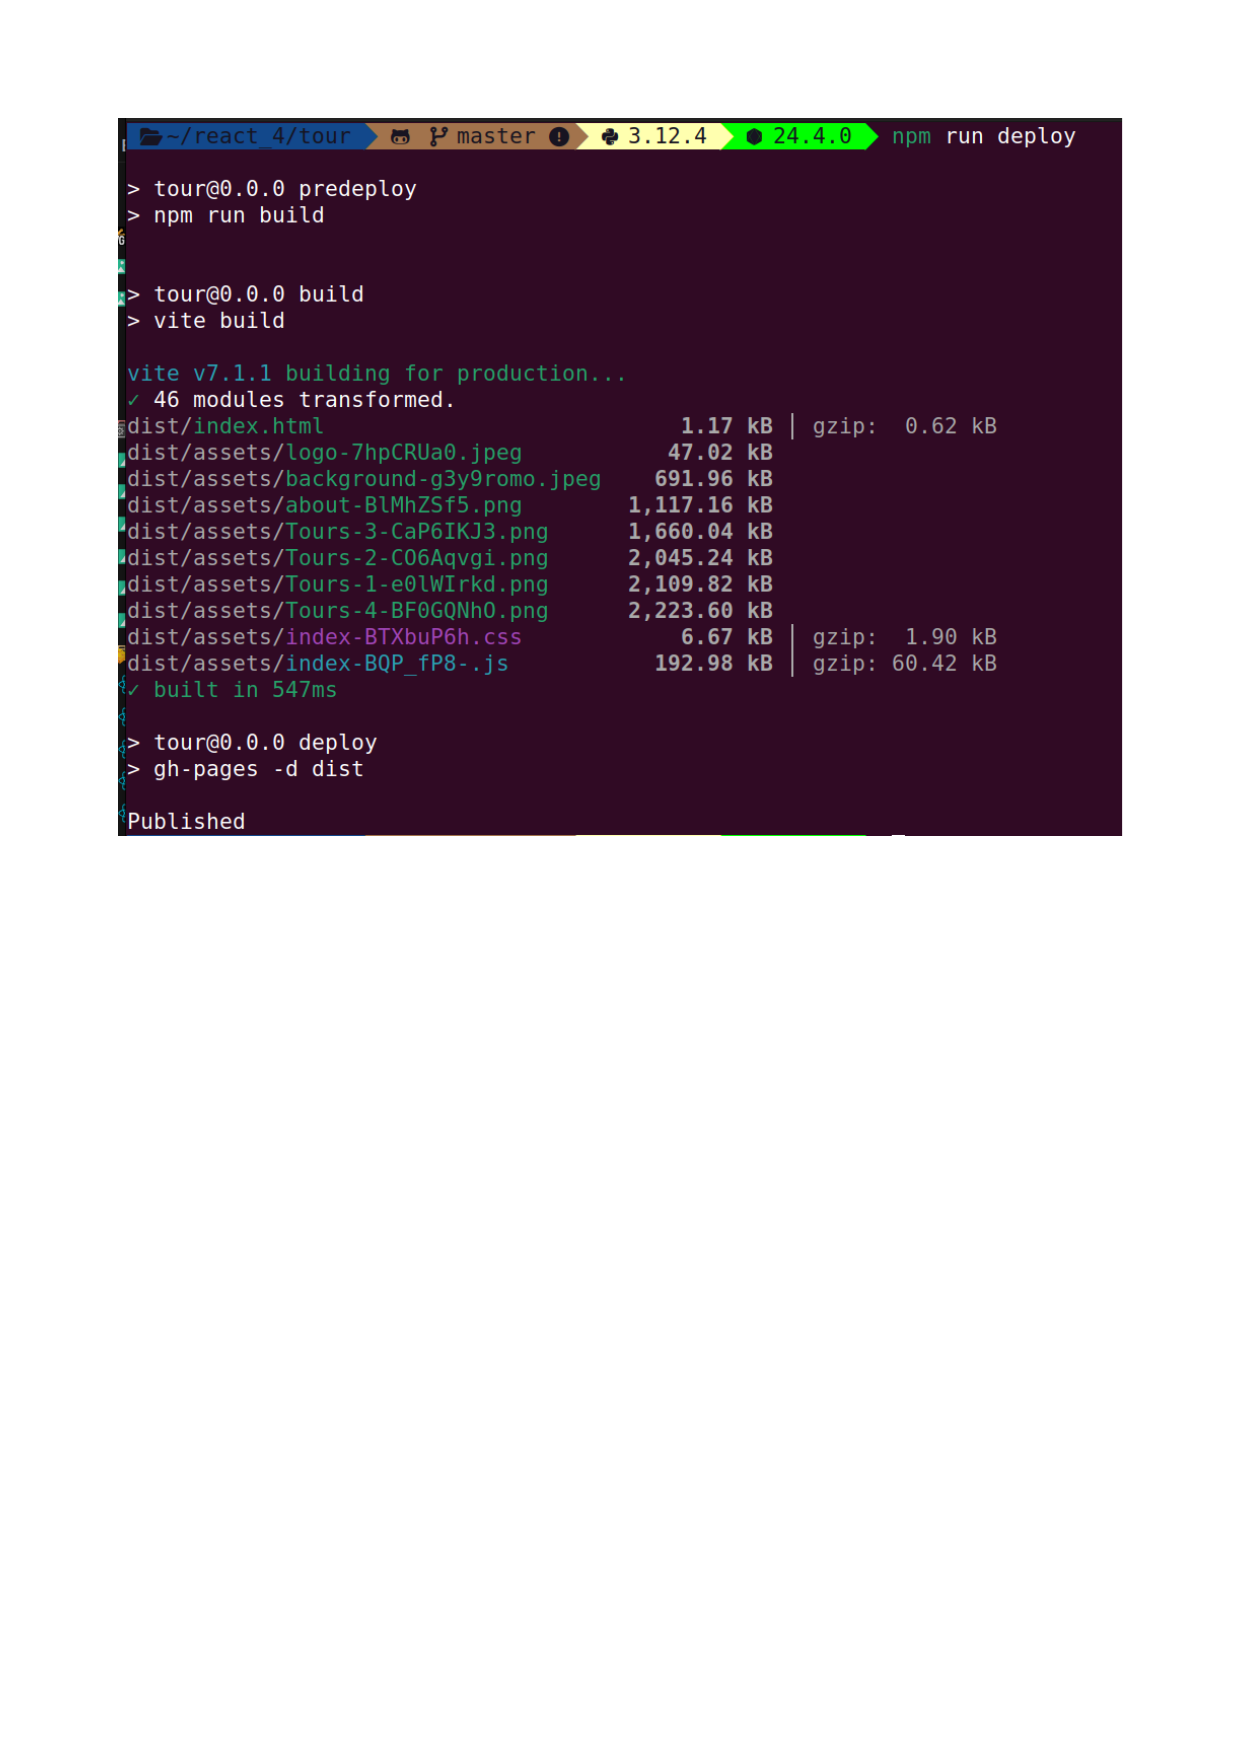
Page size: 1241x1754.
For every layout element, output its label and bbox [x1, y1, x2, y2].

picture [118, 118, 1123, 836]
